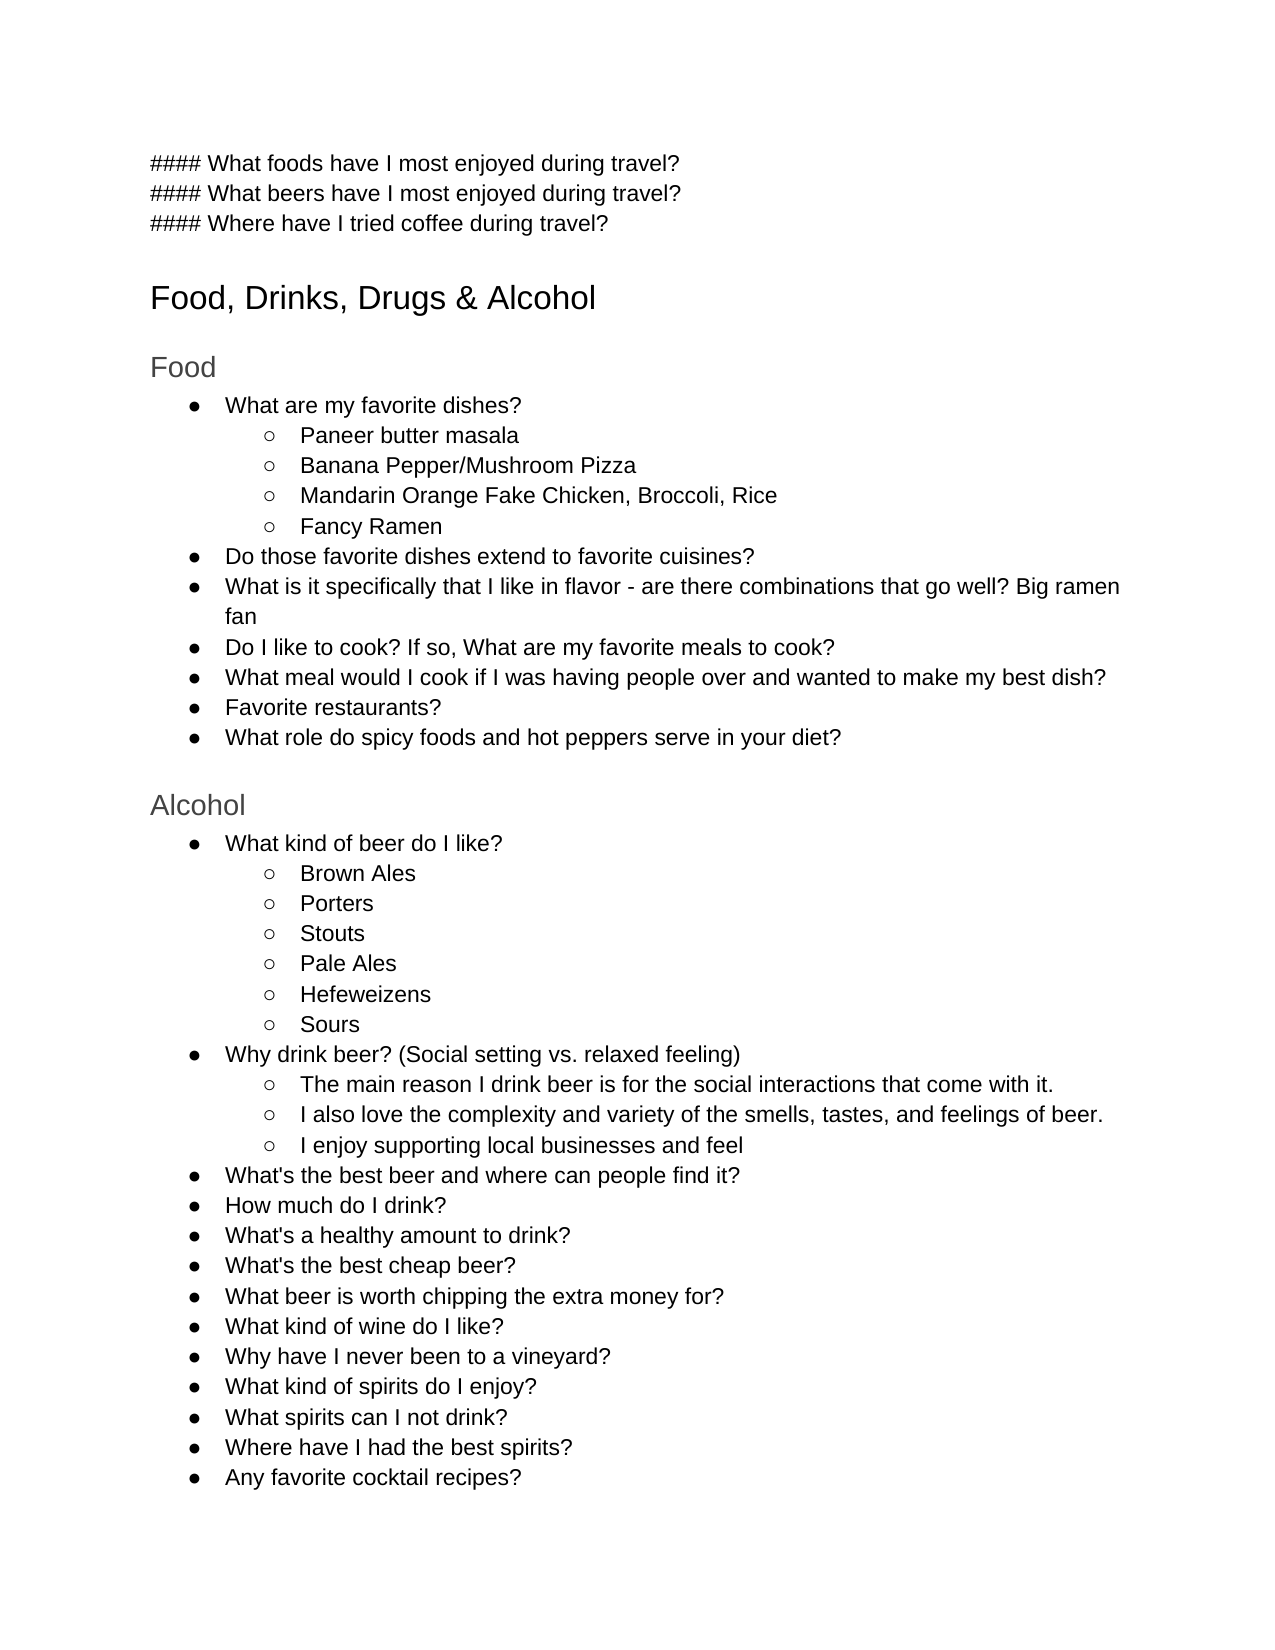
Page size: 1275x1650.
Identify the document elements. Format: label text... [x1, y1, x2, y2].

list I enjoy supporting local businesses and feel [262, 1132, 1125, 1158]
list What beer is worth chipping the extra money for? [187, 1283, 1125, 1309]
list Hefeweizens [262, 981, 1125, 1007]
list Where have I had the best spirits? [187, 1434, 1125, 1460]
list Do those favorite dishes extend to favorite cuisines? [187, 543, 1125, 569]
list What role do spicy foods and hot peppers serve in your diet? [187, 724, 1125, 750]
list Stouts [262, 920, 1125, 946]
list Sours [262, 1011, 1125, 1037]
list What is it specifically that I like in flavor - are there combinations that go well? Big ramen fan [187, 573, 1125, 629]
text #### Where have I tried coffee during travel? [150, 210, 1125, 237]
list Pale Ales [262, 950, 1125, 977]
subtitle Food [150, 350, 1125, 383]
subtitle Alcohol [150, 788, 1125, 821]
list What are my favorite dishes? [187, 392, 1125, 418]
list What meal would I cook if I was having people over and wanted to make my best dish? [187, 664, 1125, 690]
text #### What foods have I most enjoyed during travel? [150, 150, 1125, 176]
list The main reason I drink beer is for the social interactions that come with it. [262, 1071, 1125, 1097]
list Mandarin Orange Fake Chicken, Broccoli, Rice [262, 482, 1125, 509]
text #### What beers have I most enjoyed during travel? [150, 180, 1125, 207]
list What kind of beer do I like? [187, 829, 1125, 856]
list Why have I never been to a vineyard? [187, 1343, 1125, 1369]
list Paneer butter masala [262, 422, 1125, 448]
list Brown Ales [262, 860, 1125, 886]
list What's the best beer and where can people find it? [187, 1162, 1125, 1188]
list Any favorite cocktail recipes? [187, 1464, 1125, 1490]
list What spirits can I not drink? [187, 1403, 1125, 1430]
list What kind of spirits do I enjoy? [187, 1373, 1125, 1399]
list I also love the complexity and variety of the smells, tastes, and feelings of beer. [262, 1101, 1125, 1128]
list What's a healthy amount to drink? [187, 1222, 1125, 1248]
list Why drink beer? (Social setting vs. relaxed feeling) [187, 1041, 1125, 1067]
subtitle Food, Drinks, Drugs & Alcohol [150, 278, 1125, 317]
list Fancy Ramen [262, 513, 1125, 539]
list What kind of wine do I like? [187, 1313, 1125, 1339]
list Do I like to cook? If so, What are my favorite meals to cook? [187, 633, 1125, 660]
list Porters [262, 890, 1125, 916]
list How much do I drink? [187, 1192, 1125, 1218]
list Banana Pepper/Mushroom Pizza [262, 452, 1125, 478]
list What's the best cheap beer? [187, 1252, 1125, 1279]
list Favorite restaurants? [187, 694, 1125, 720]
